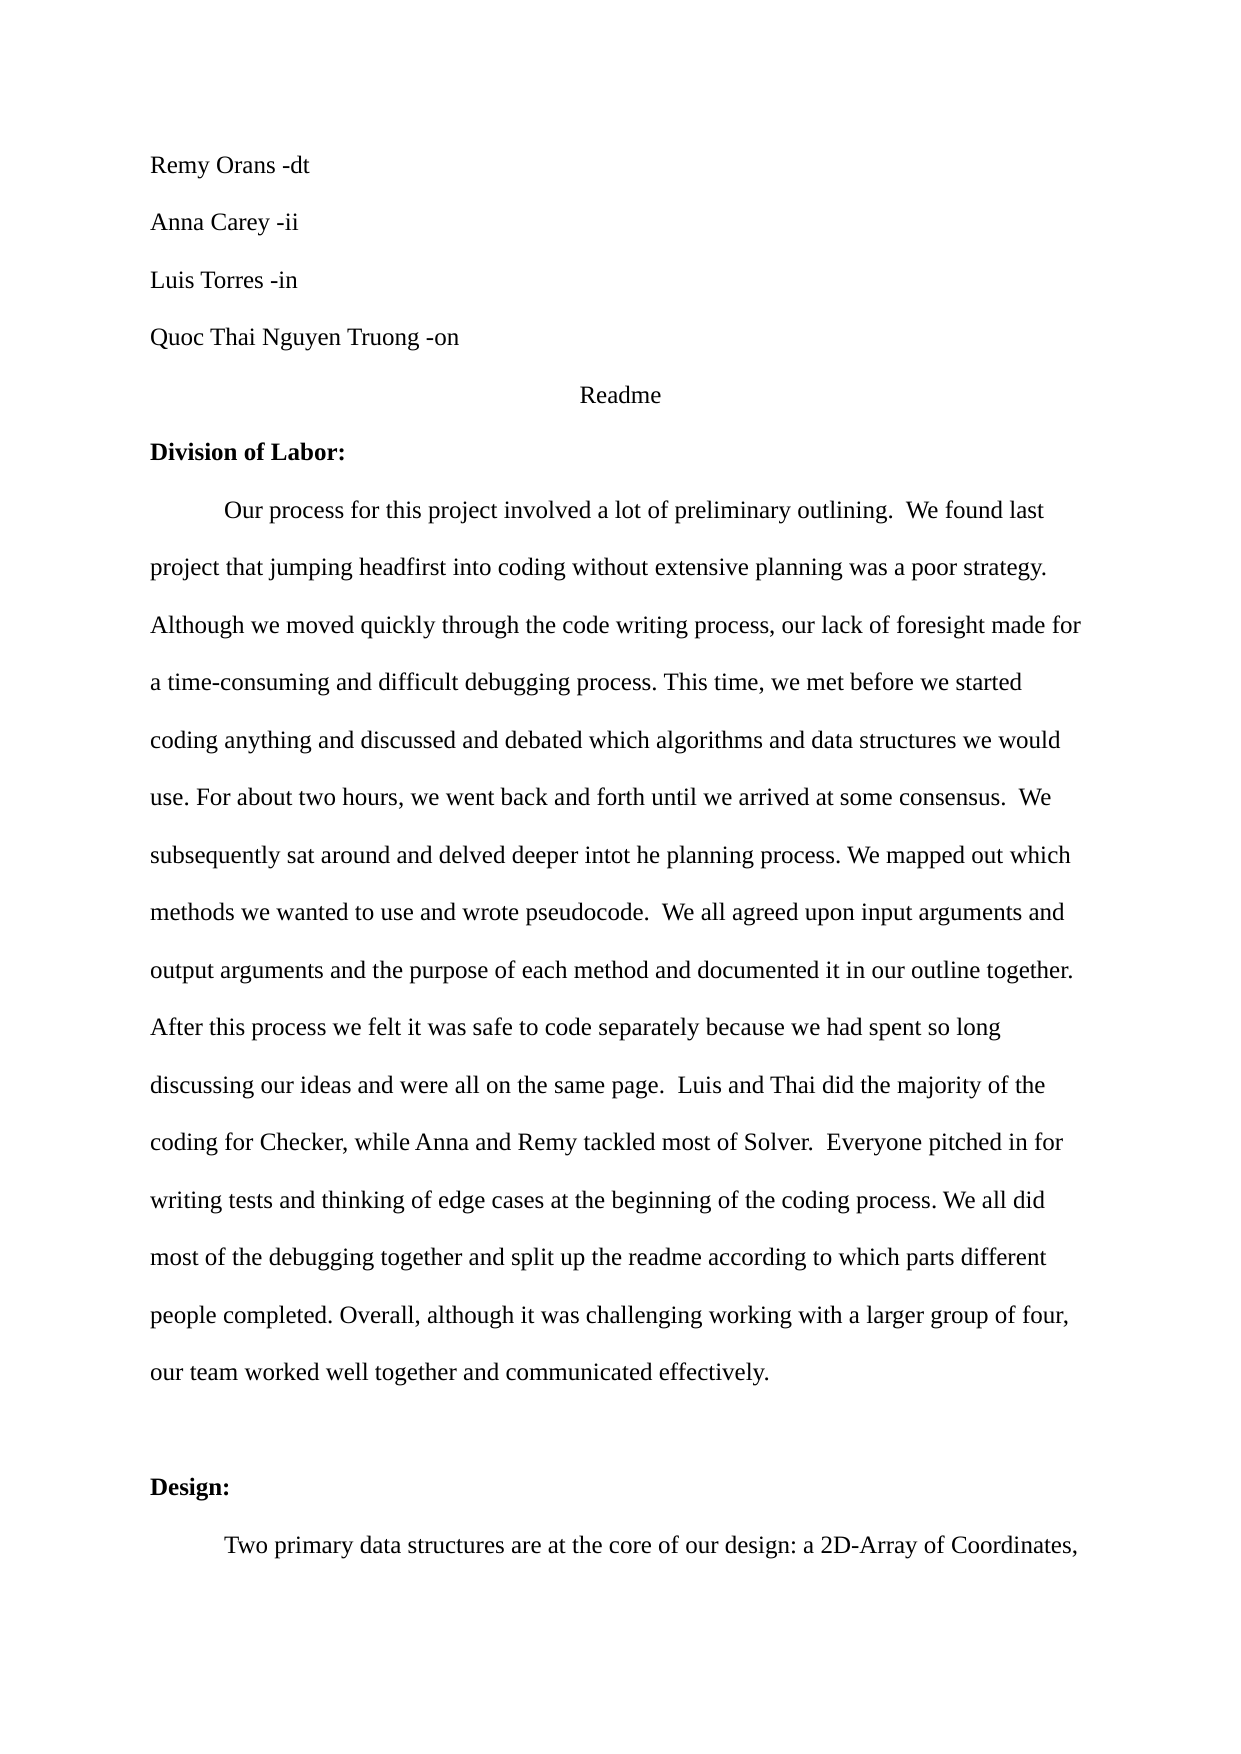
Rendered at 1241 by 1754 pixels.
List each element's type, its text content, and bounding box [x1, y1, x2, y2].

text Luis Torres -in [150, 265, 1091, 294]
text Our process for this project involved a lot of preliminary outlining. We found last project that jumping headfirst into coding without extensive planning was a poor strategy. Although we moved quickly through the code writing process, our lack of foresight made for a time-consuming and difficult debugging process. This time, we met before we started coding anything and discussed and debated which algorithms and data structures we would use. For about two hours, we went back and forth until we arrived at some consensus. We subsequently sat around and delved deeper intot he planning process. We mapped out which methods we wanted to use and wrote pseudocode. We all agreed upon input arguments and output arguments and the purpose of each method and documented it in our outline together. After this process we felt it was safe to code separately because we had spent so long discussing our ideas and were all on the same page. Luis and Thai did the majority of the coding for Checker, while Anna and Remy tackled most of Solver. Everyone pitched in for writing tests and thinking of edge cases at the beginning of the coding process. We all did most of the debugging together and split up the readme according to which parts different people completed. Overall, although it was challenging working with a larger group of four, our team worked well together and communicated effectively. [150, 495, 1091, 1386]
text Division of Labor: [150, 437, 1091, 466]
text Readme [150, 380, 1091, 409]
text Design: [150, 1472, 1091, 1501]
text Two primary data structures are at the core of our design: a 2D-Array of Coordinates, [150, 1530, 1091, 1559]
text Quoc Thai Nguyen Truong -on [150, 322, 1091, 351]
text Remy Orans -dt [150, 150, 1091, 179]
text Anna Carey -ii [150, 207, 1091, 236]
